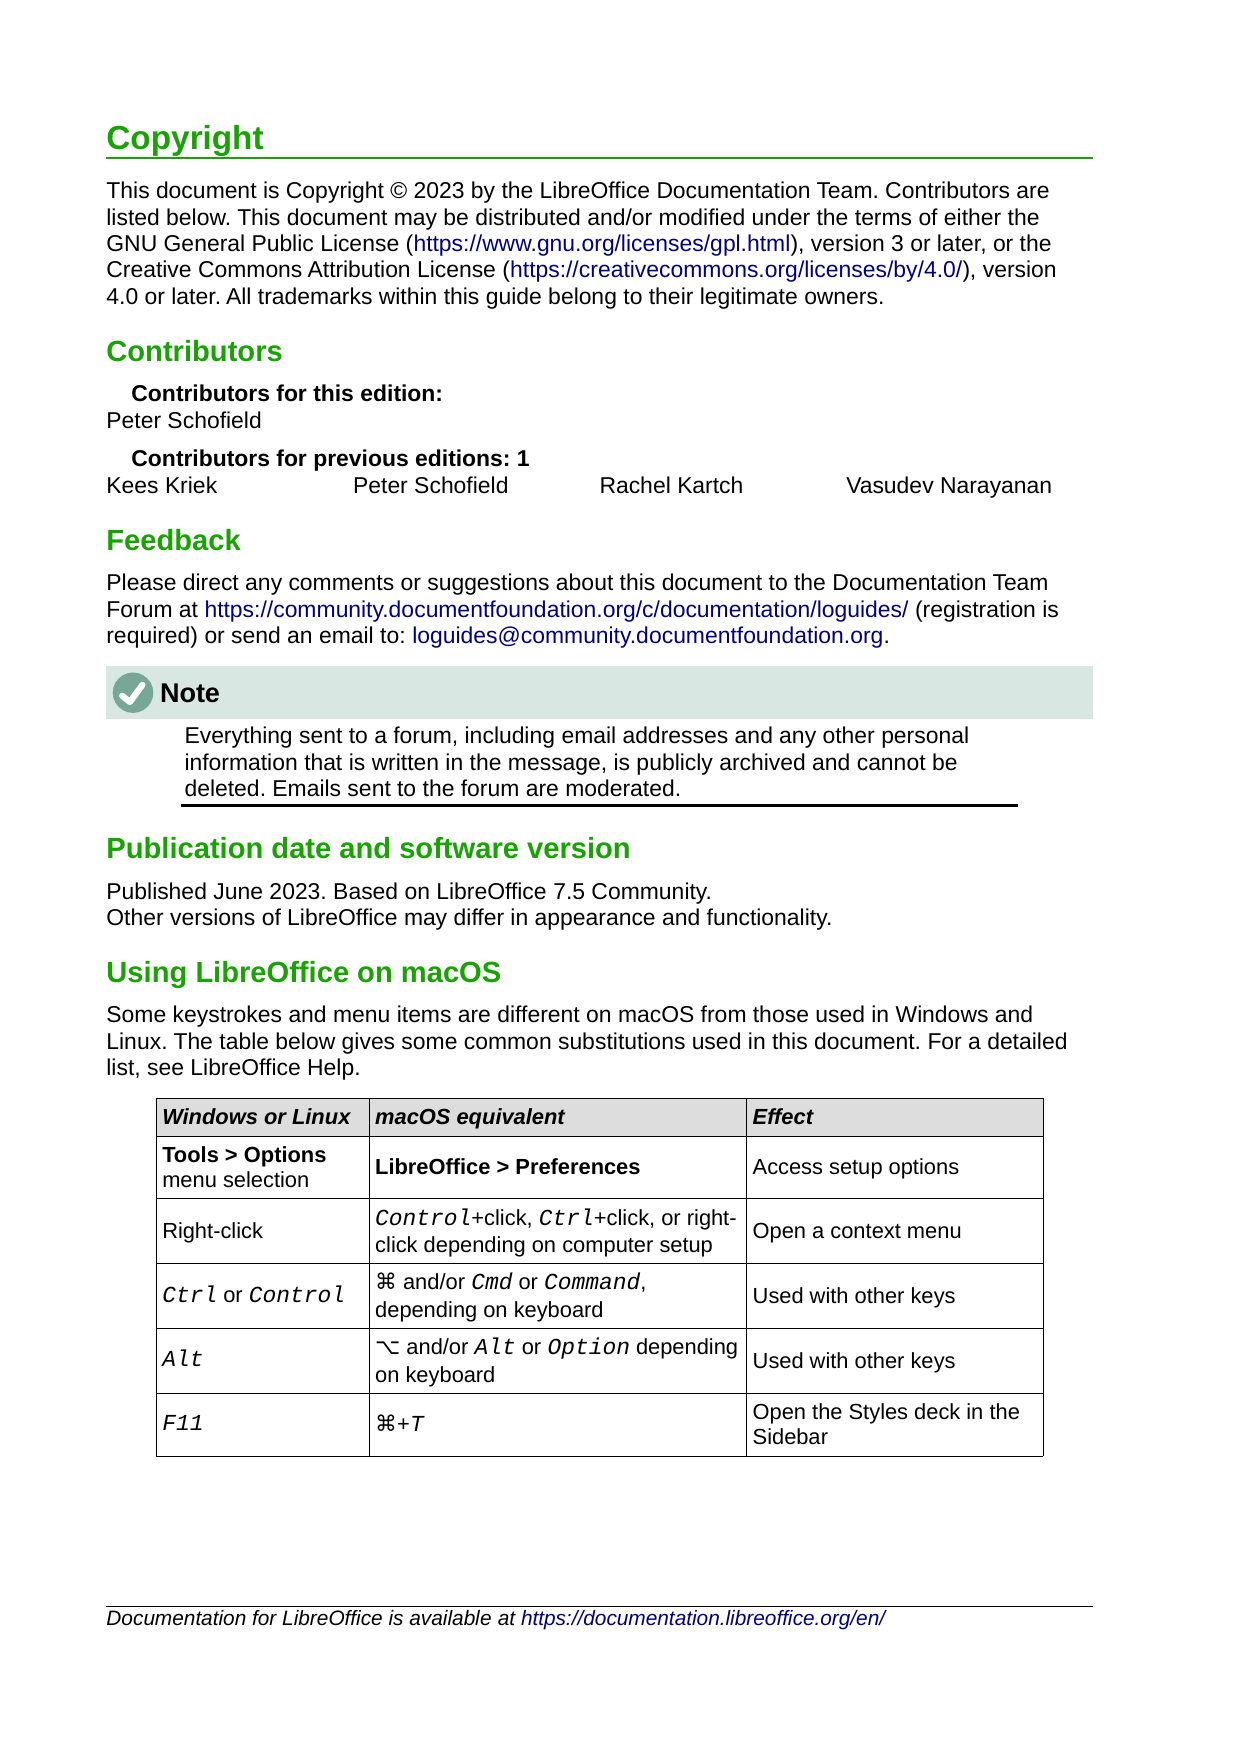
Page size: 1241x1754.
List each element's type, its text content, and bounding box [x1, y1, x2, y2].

text Published June 2023. Based on LibreOffice 7.5 Community. Other versions of LibreOffice may differ in appearance and functionality. [106, 878, 1093, 930]
text Please direct any comments or suggestions about this document to the Documentation Team Forum at https://community.documentfoundation.org/c/documentation/loguides/ (registration is required) or send an email to: loguides@community.documentfoundation.org. [106, 569, 1093, 648]
subtitle Note [106, 666, 1093, 719]
text Everything sent to a forum, including email addresses and any other personal information that is written in the message, is publicly archived and cannot be deleted. Emails sent to the forum are moderated. [181, 719, 1018, 804]
table_cell Used with other keys [747, 1329, 1043, 1393]
subtitle Contributors [106, 334, 1093, 368]
text Rachel Kartch [599, 472, 846, 498]
subtitle Publication date and software version [106, 832, 1093, 865]
text Peter Schofield [353, 472, 599, 498]
table_cell F11 [157, 1394, 369, 1456]
table_cell Used with other keys [747, 1264, 1043, 1328]
table_cell Open a context menu [747, 1199, 1043, 1263]
table_cell Right-click [157, 1199, 369, 1263]
table_cell Alt [157, 1329, 369, 1393]
table_header macOS equivalent [370, 1099, 746, 1136]
text Some keystrokes and menu items are different on macOS from those used in Windows and Linux. The table below gives some common substitutions used in this document. For a detailed list, see LibreOffice Help. [106, 1001, 1093, 1080]
table_cell LibreOffice > Preferences [370, 1137, 746, 1198]
table_cell Control+click, Ctrl+click, or right-click depending on computer setup [370, 1199, 746, 1263]
table_cell ⌥ and/or Alt or Option depending on keyboard [370, 1329, 746, 1393]
subtitle Copyright [106, 118, 1093, 157]
text Kees Kriek [106, 472, 353, 498]
text Vasudev Narayanan [846, 472, 1093, 498]
text Contributors for this edition: [131, 380, 1093, 407]
text Contributors for previous editions: 1 [131, 445, 1093, 472]
subtitle Feedback [106, 523, 1093, 557]
table_header Windows or Linux [157, 1099, 369, 1136]
table_header Effect [747, 1099, 1043, 1136]
text Peter Schofield [106, 407, 353, 433]
table_cell Access setup options [747, 1137, 1043, 1198]
table_cell Tools > Options menu selection [157, 1137, 369, 1198]
table_cell ⌘+T [370, 1394, 746, 1456]
table_cell ⌘ and/or Cmd or Command, depending on keyboard [370, 1264, 746, 1328]
text This document is Copyright © 2023 by the LibreOffice Documentation Team. Contributors are listed below. This document may be distributed and/or modified under the terms of either the GNU General Public License (https://www.gnu.org/licenses/gpl.html), version 3 or later, or the Creative Commons Attribution License (https://creativecommons.org/licenses/by/4.0/), version 4.0 or later. All trademarks within this guide belong to their legitimate owners. [106, 177, 1093, 309]
subtitle Using LibreOffice on macOS [106, 955, 1093, 989]
table_cell Open the Styles deck in the Sidebar [747, 1394, 1043, 1456]
table_cell Ctrl or Control [157, 1264, 369, 1328]
